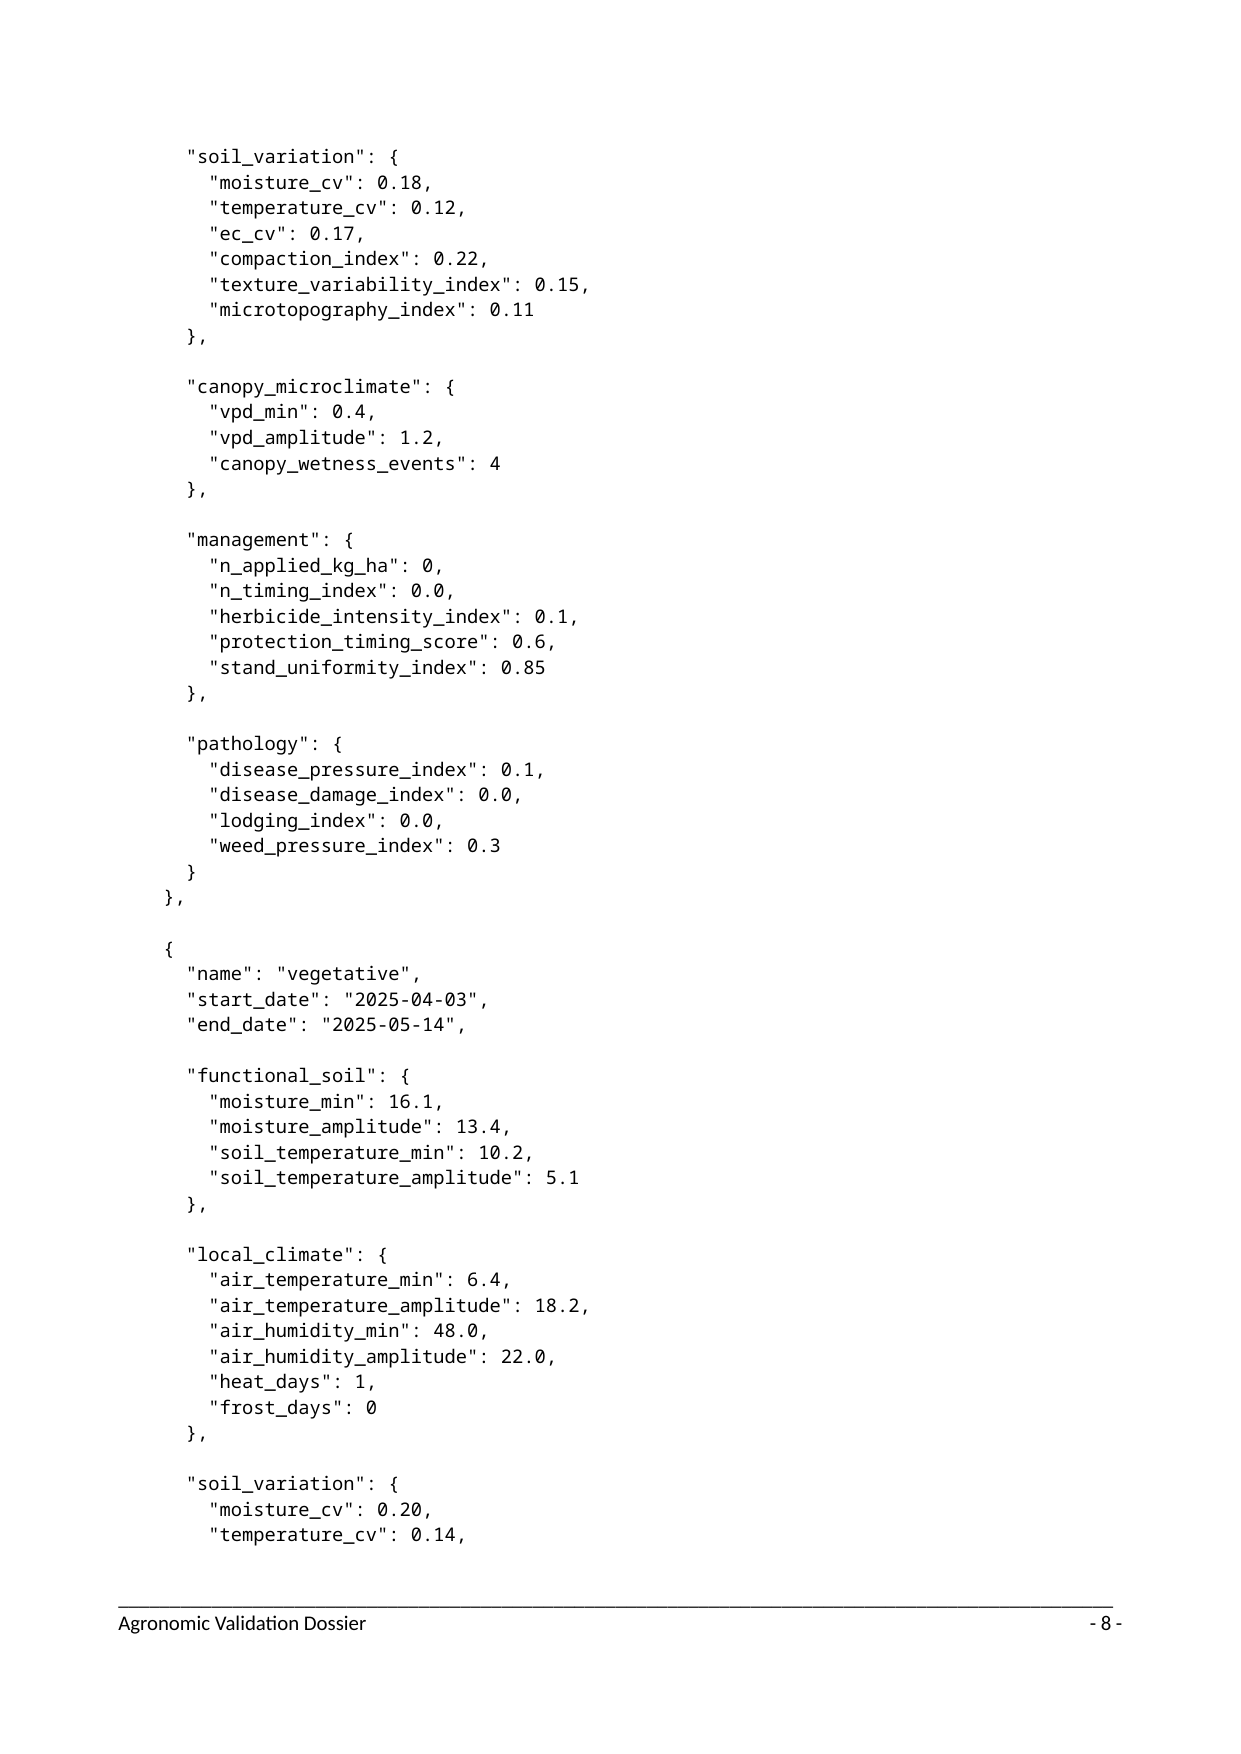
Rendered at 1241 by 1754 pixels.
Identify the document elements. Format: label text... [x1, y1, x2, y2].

text }, [118, 1190, 1122, 1216]
text "air_temperature_min": 6.4, [118, 1267, 1122, 1292]
text }, [118, 475, 1122, 501]
text "local_climate": { [118, 1241, 1122, 1267]
text "name": "vegetative", [118, 960, 1122, 986]
text "pathology": { [118, 731, 1122, 756]
text "management": { [118, 526, 1122, 552]
text "moisture_cv": 0.20, [118, 1496, 1122, 1522]
text "heat_days": 1, [118, 1369, 1122, 1394]
text "compaction_index": 0.22, [118, 246, 1122, 271]
text }, [118, 884, 1122, 909]
text "air_humidity_min": 48.0, [118, 1318, 1122, 1343]
text "moisture_min": 16.1, [118, 1088, 1122, 1113]
text "temperature_cv": 0.12, [118, 195, 1122, 220]
text "end_date": "2025-05-14", [118, 1011, 1122, 1037]
text "vpd_min": 0.4, [118, 399, 1122, 424]
text "disease_damage_index": 0.0, [118, 782, 1122, 807]
text "n_timing_index": 0.0, [118, 577, 1122, 603]
text } [118, 858, 1122, 884]
text "ec_cv": 0.17, [118, 220, 1122, 246]
text "temperature_cv": 0.14, [118, 1522, 1122, 1547]
text "air_humidity_amplitude": 22.0, [118, 1343, 1122, 1369]
text "soil_variation": { [118, 144, 1122, 169]
text "soil_temperature_amplitude": 5.1 [118, 1164, 1122, 1190]
text "lodging_index": 0.0, [118, 807, 1122, 833]
text "n_applied_kg_ha": 0, [118, 552, 1122, 577]
text }, [118, 1420, 1122, 1445]
text }, [118, 322, 1122, 348]
text "moisture_cv": 0.18, [118, 169, 1122, 195]
text "air_temperature_amplitude": 18.2, [118, 1292, 1122, 1318]
text "protection_timing_score": 0.6, [118, 628, 1122, 654]
text }, [118, 679, 1122, 705]
text "vpd_amplitude": 1.2, [118, 424, 1122, 450]
text "canopy_wetness_events": 4 [118, 450, 1122, 475]
text "functional_soil": { [118, 1062, 1122, 1088]
text "disease_pressure_index": 0.1, [118, 756, 1122, 782]
text { [118, 935, 1122, 960]
text "frost_days": 0 [118, 1394, 1122, 1420]
text "weed_pressure_index": 0.3 [118, 833, 1122, 858]
text "texture_variability_index": 0.15, [118, 271, 1122, 297]
text "microtopography_index": 0.11 [118, 297, 1122, 322]
text "stand_uniformity_index": 0.85 [118, 654, 1122, 679]
text "soil_variation": { [118, 1471, 1122, 1496]
text "canopy_microclimate": { [118, 373, 1122, 399]
text "moisture_amplitude": 13.4, [118, 1113, 1122, 1139]
text "start_date": "2025-04-03", [118, 986, 1122, 1011]
text "herbicide_intensity_index": 0.1, [118, 603, 1122, 628]
text "soil_temperature_min": 10.2, [118, 1139, 1122, 1164]
